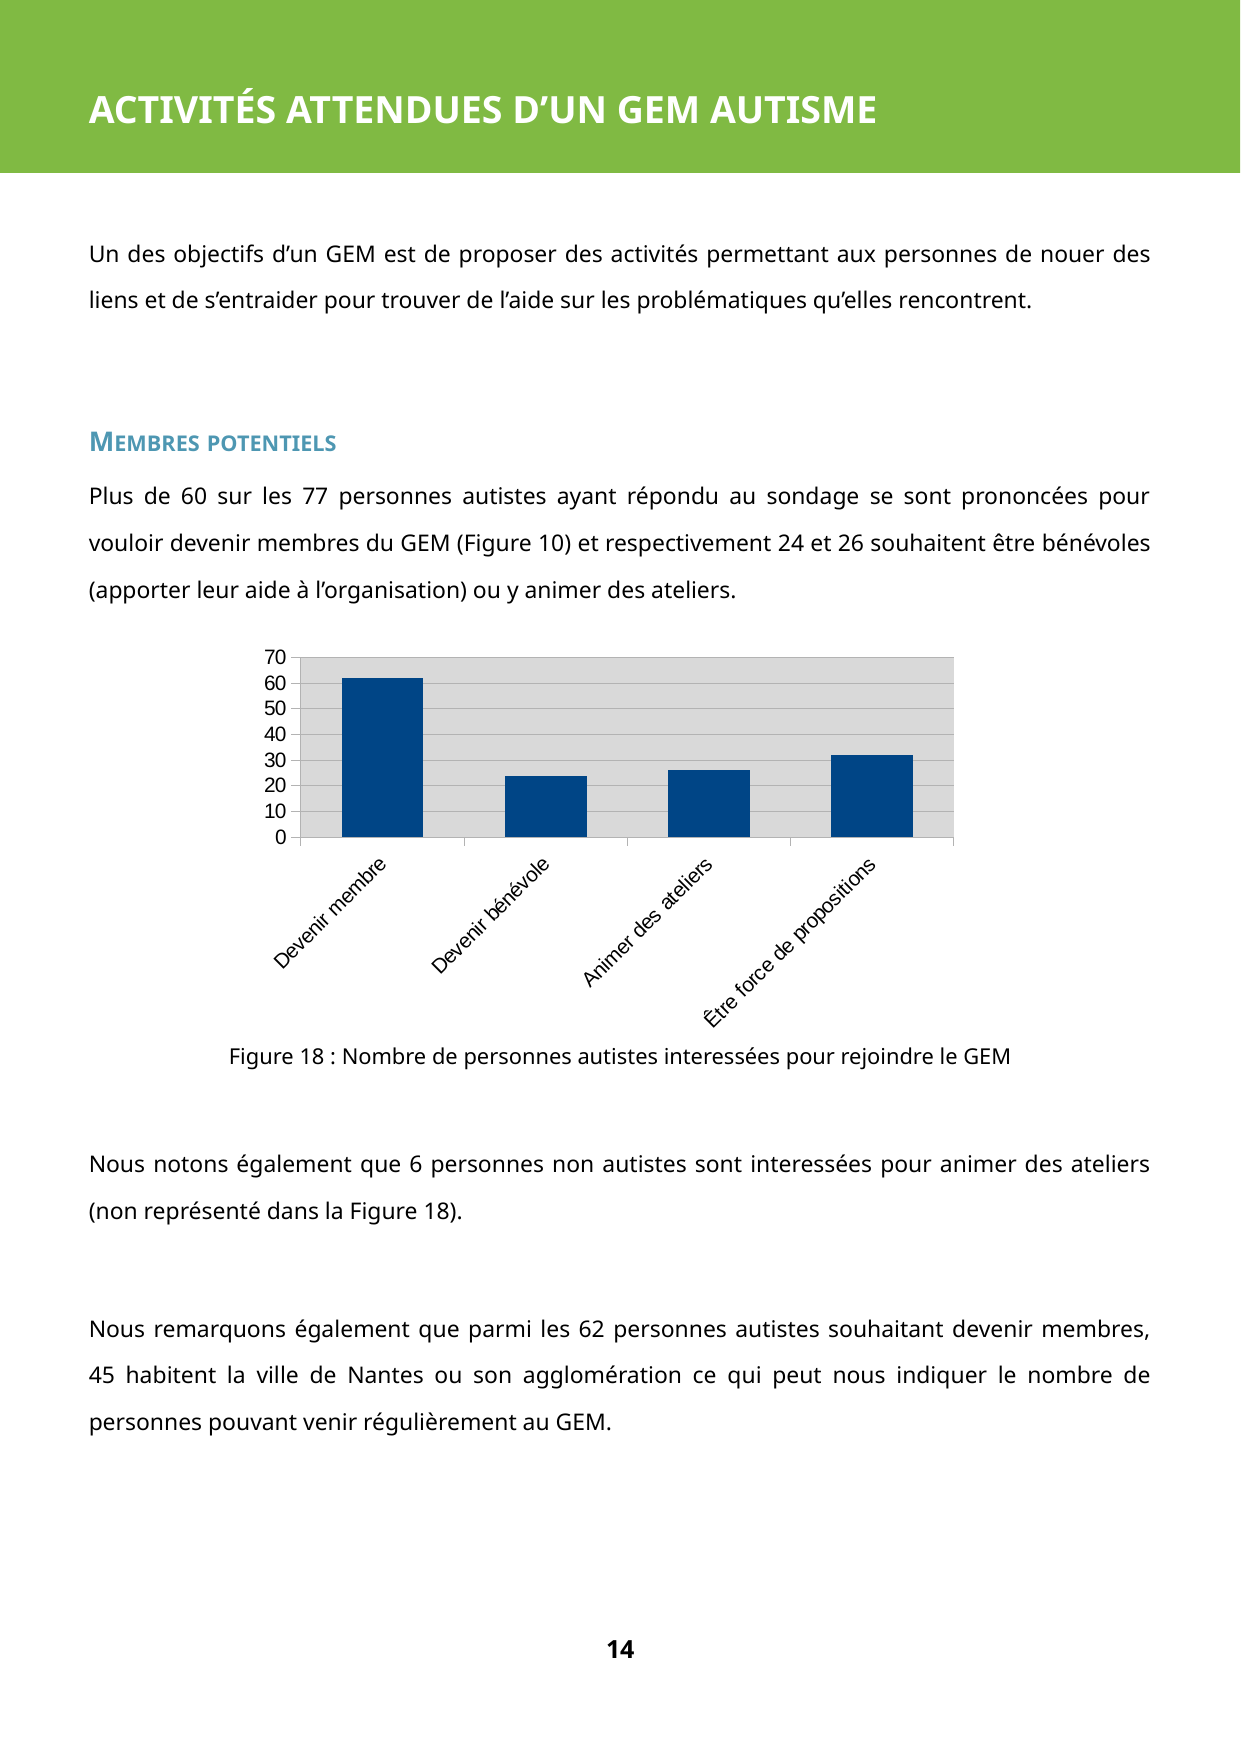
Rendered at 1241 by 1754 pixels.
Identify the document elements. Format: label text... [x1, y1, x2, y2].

text Figure 18 : Nombre de personnes autistes interessées pour rejoindre le GEM [88, 639, 1152, 1071]
text Nous remarquons également que parmi les 62 personnes autistes souhaitant devenir membres, 45 habitent la ville de Nantes ou son agglomération ce qui peut nous indiquer le nombre de personnes pouvant venir régulièrement au GEM. [88, 1312, 1152, 1437]
text Nous notons également que 6 personnes non autistes sont interessées pour animer des ateliers (non représenté dans la Figure 18). [88, 1148, 1152, 1226]
subtitle Membres potentiels [88, 422, 1152, 459]
text Plus de 60 sur les 77 personnes autistes ayant répondu au sondage se sont prononcées pour vouloir devenir membres du GEM (Figure 10) et respectivement 24 et 26 souhaitent être bénévoles (apporter leur aide à l’organisation) ou y animer des ateliers. [88, 480, 1152, 605]
text Un des objectifs d’un GEM est de proposer des activités permettant aux personnes de nouer des liens et de s’entraider pour trouver de l’aide sur les problématiques qu’elles rencontrent. [88, 237, 1152, 316]
